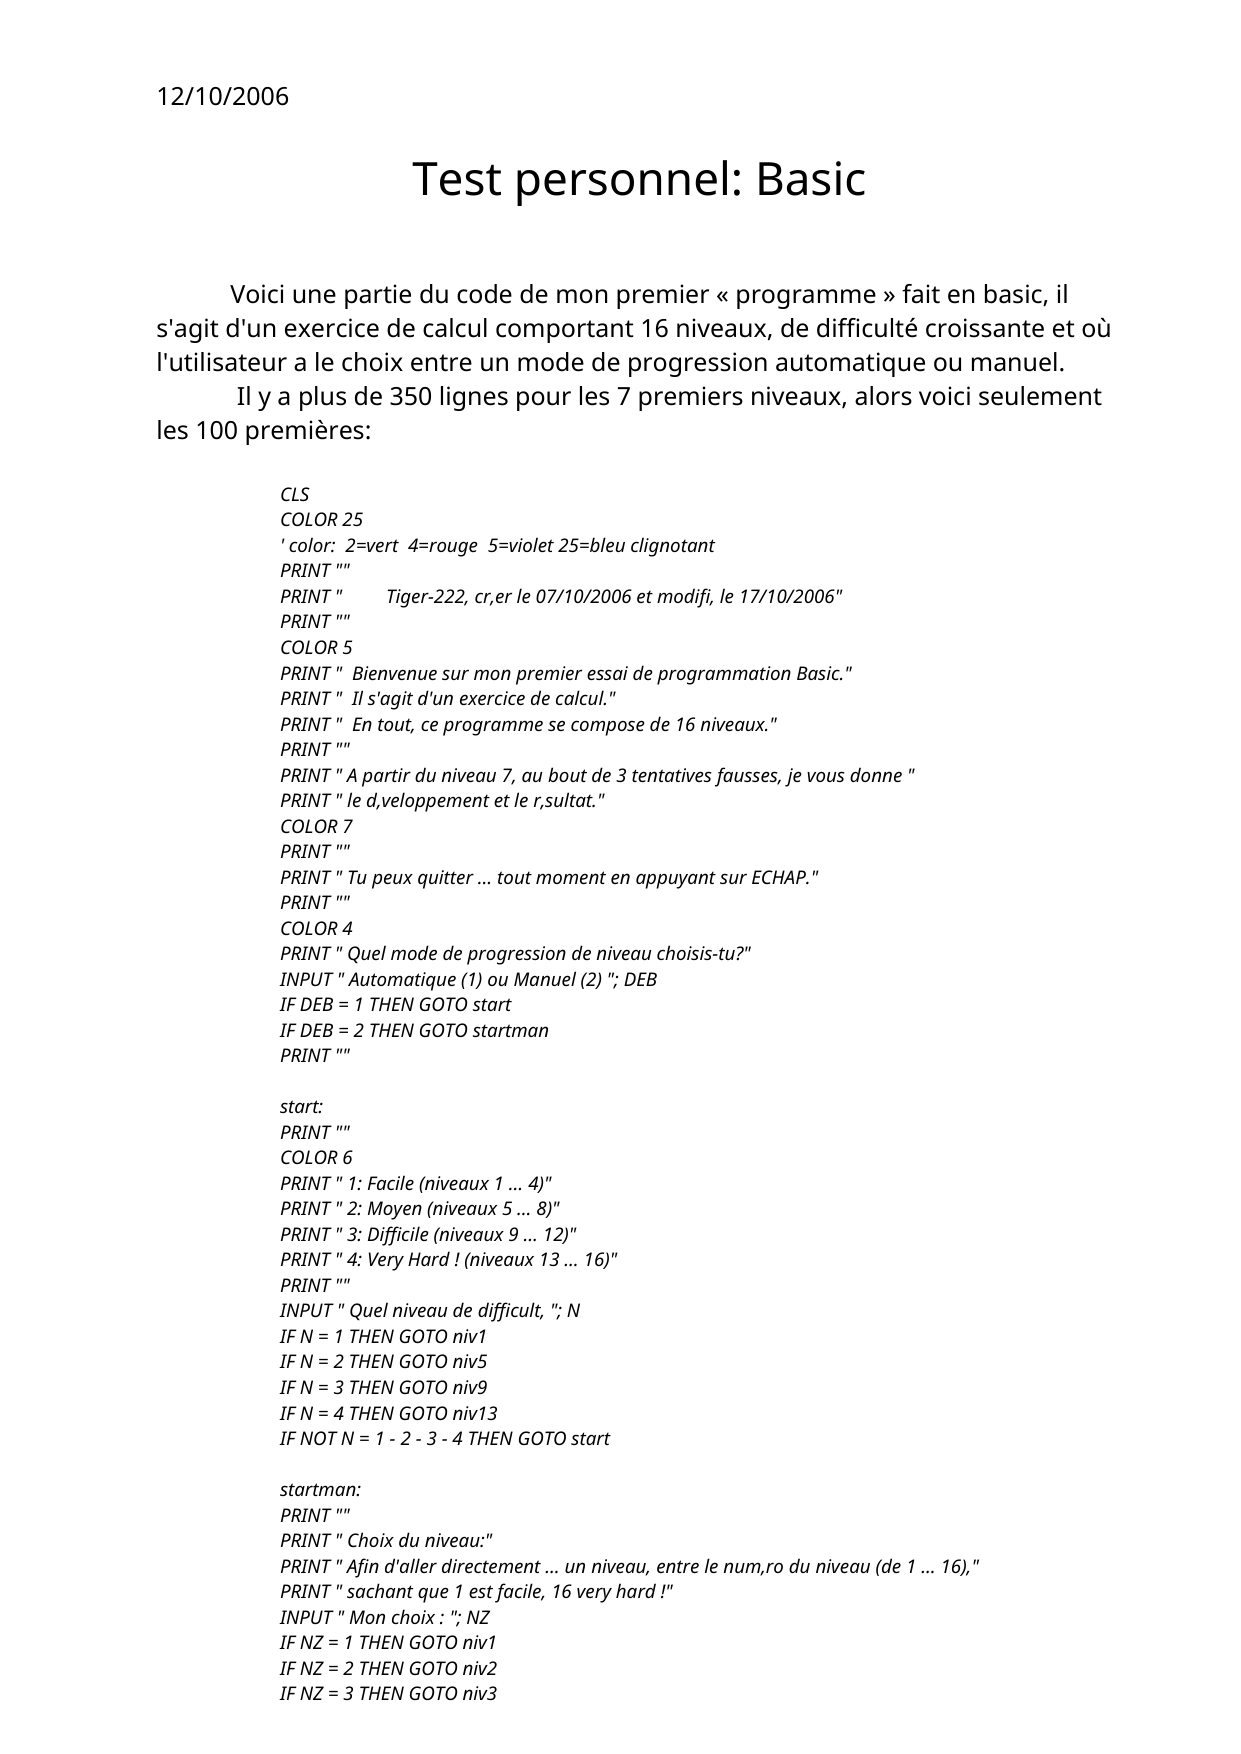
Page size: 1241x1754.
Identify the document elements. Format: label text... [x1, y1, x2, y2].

text PRINT " En tout, ce programme se compose de 16 niveaux." [280, 711, 1122, 736]
text PRINT "" [280, 1272, 1122, 1298]
text Test personnel: Basic [156, 146, 1122, 209]
text IF N = 3 THEN GOTO niv9 [280, 1374, 1122, 1400]
text PRINT " 3: Difficile (niveaux 9 … 12)" [280, 1221, 1122, 1247]
text PRINT "" [280, 838, 1122, 864]
text Voici une partie du code de mon premier « programme » fait en basic, il s'agit d'un exercice de calcul comportant 16 niveaux, de difficulté croissante et où l'utilisateur a le choix entre un mode de progression automatique ou manuel. [156, 277, 1122, 379]
text PRINT " le d‚veloppement et le r‚sultat." [280, 787, 1122, 813]
text IF N = 4 THEN GOTO niv13 [280, 1400, 1122, 1425]
text PRINT "" [280, 1502, 1122, 1527]
text PRINT " 2: Moyen (niveaux 5 … 8)" [280, 1196, 1122, 1221]
text PRINT "" [280, 558, 1122, 583]
text start: [280, 1094, 1122, 1119]
text IF NZ = 1 THEN GOTO niv1 [280, 1629, 1122, 1655]
text IF NZ = 3 THEN GOTO niv3 [280, 1681, 1122, 1706]
text CLS [280, 481, 1122, 507]
text INPUT " Automatique (1) ou Manuel (2) "; DEB [280, 966, 1122, 992]
text IF NOT N = 1 - 2 - 3 - 4 THEN GOTO start [280, 1425, 1122, 1451]
text INPUT " Mon choix : "; NZ [280, 1604, 1122, 1629]
text PRINT " Choix du niveau:" [280, 1527, 1122, 1553]
text COLOR 4 [280, 915, 1122, 941]
text PRINT "" [280, 736, 1122, 762]
text PRINT " Quel mode de progression de niveau choisis-tu?" [280, 941, 1122, 966]
text PRINT "" [280, 1043, 1122, 1068]
text IF DEB = 2 THEN GOTO startman [280, 1017, 1122, 1043]
text PRINT "" [280, 609, 1122, 634]
text IF N = 2 THEN GOTO niv5 [280, 1349, 1122, 1374]
text PRINT " A partir du niveau 7, au bout de 3 tentatives fausses, je vous donne " [280, 762, 1122, 787]
text Il y a plus de 350 lignes pour les 7 premiers niveaux, alors voici seulement les 100 premières: [156, 379, 1122, 447]
text PRINT " sachant que 1 est facile, 16 very hard !" [280, 1578, 1122, 1604]
text PRINT "" [280, 889, 1122, 915]
text PRINT " Tu peux quitter … tout moment en appuyant sur ECHAP." [280, 864, 1122, 889]
text ' color: 2=vert 4=rouge 5=violet 25=bleu clignotant [280, 532, 1122, 558]
text IF NZ = 2 THEN GOTO niv2 [280, 1655, 1122, 1681]
text COLOR 7 [280, 813, 1122, 838]
text IF N = 1 THEN GOTO niv1 [280, 1323, 1122, 1349]
text COLOR 6 [280, 1145, 1122, 1170]
text PRINT " 1: Facile (niveaux 1 … 4)" [280, 1170, 1122, 1196]
text startman: [280, 1476, 1122, 1502]
text INPUT " Quel niveau de difficult‚ "; N [280, 1298, 1122, 1323]
text PRINT " Bienvenue sur mon premier essai de programmation Basic." [280, 660, 1122, 685]
text COLOR 5 [280, 634, 1122, 660]
text 12/10/2006 [156, 78, 1122, 112]
text PRINT " Il s'agit d'un exercice de calcul." [280, 685, 1122, 711]
text IF DEB = 1 THEN GOTO start [280, 992, 1122, 1017]
text PRINT "" [280, 1119, 1122, 1145]
text PRINT " Tiger-222, cr‚er le 07/10/2006 et modifi‚ le 17/10/2006" [280, 583, 1122, 609]
text PRINT " 4: Very Hard ! (niveaux 13 … 16)" [280, 1247, 1122, 1272]
text PRINT " Afin d'aller directement … un niveau, entre le num‚ro du niveau (de 1 … 16)," [280, 1553, 1122, 1578]
text COLOR 25 [280, 507, 1122, 532]
